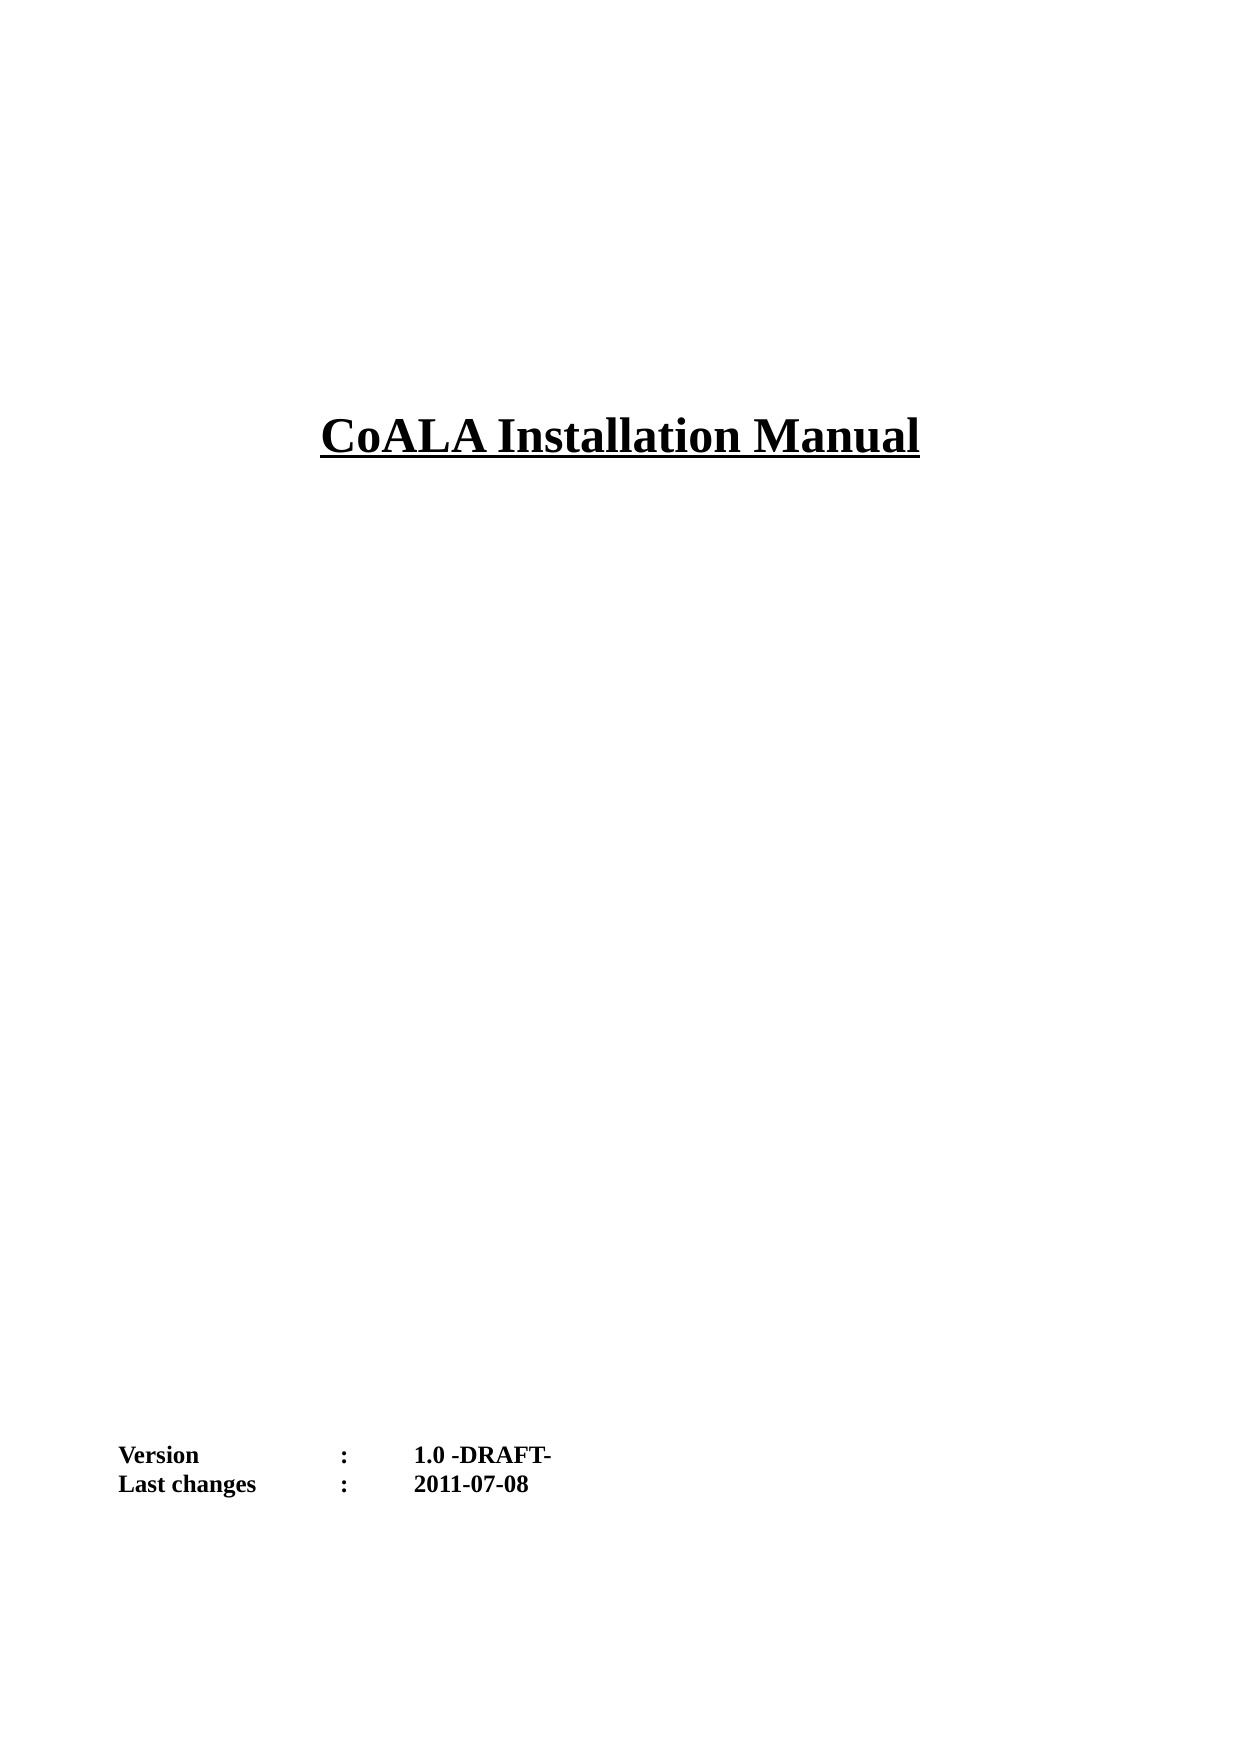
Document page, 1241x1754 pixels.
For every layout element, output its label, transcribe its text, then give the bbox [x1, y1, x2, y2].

text Version : 1.0 -DRAFT- [118, 1441, 1122, 1469]
text CoALA Installation Manual [118, 406, 1122, 463]
text Last changes : 2011-07-08 [118, 1469, 1122, 1498]
